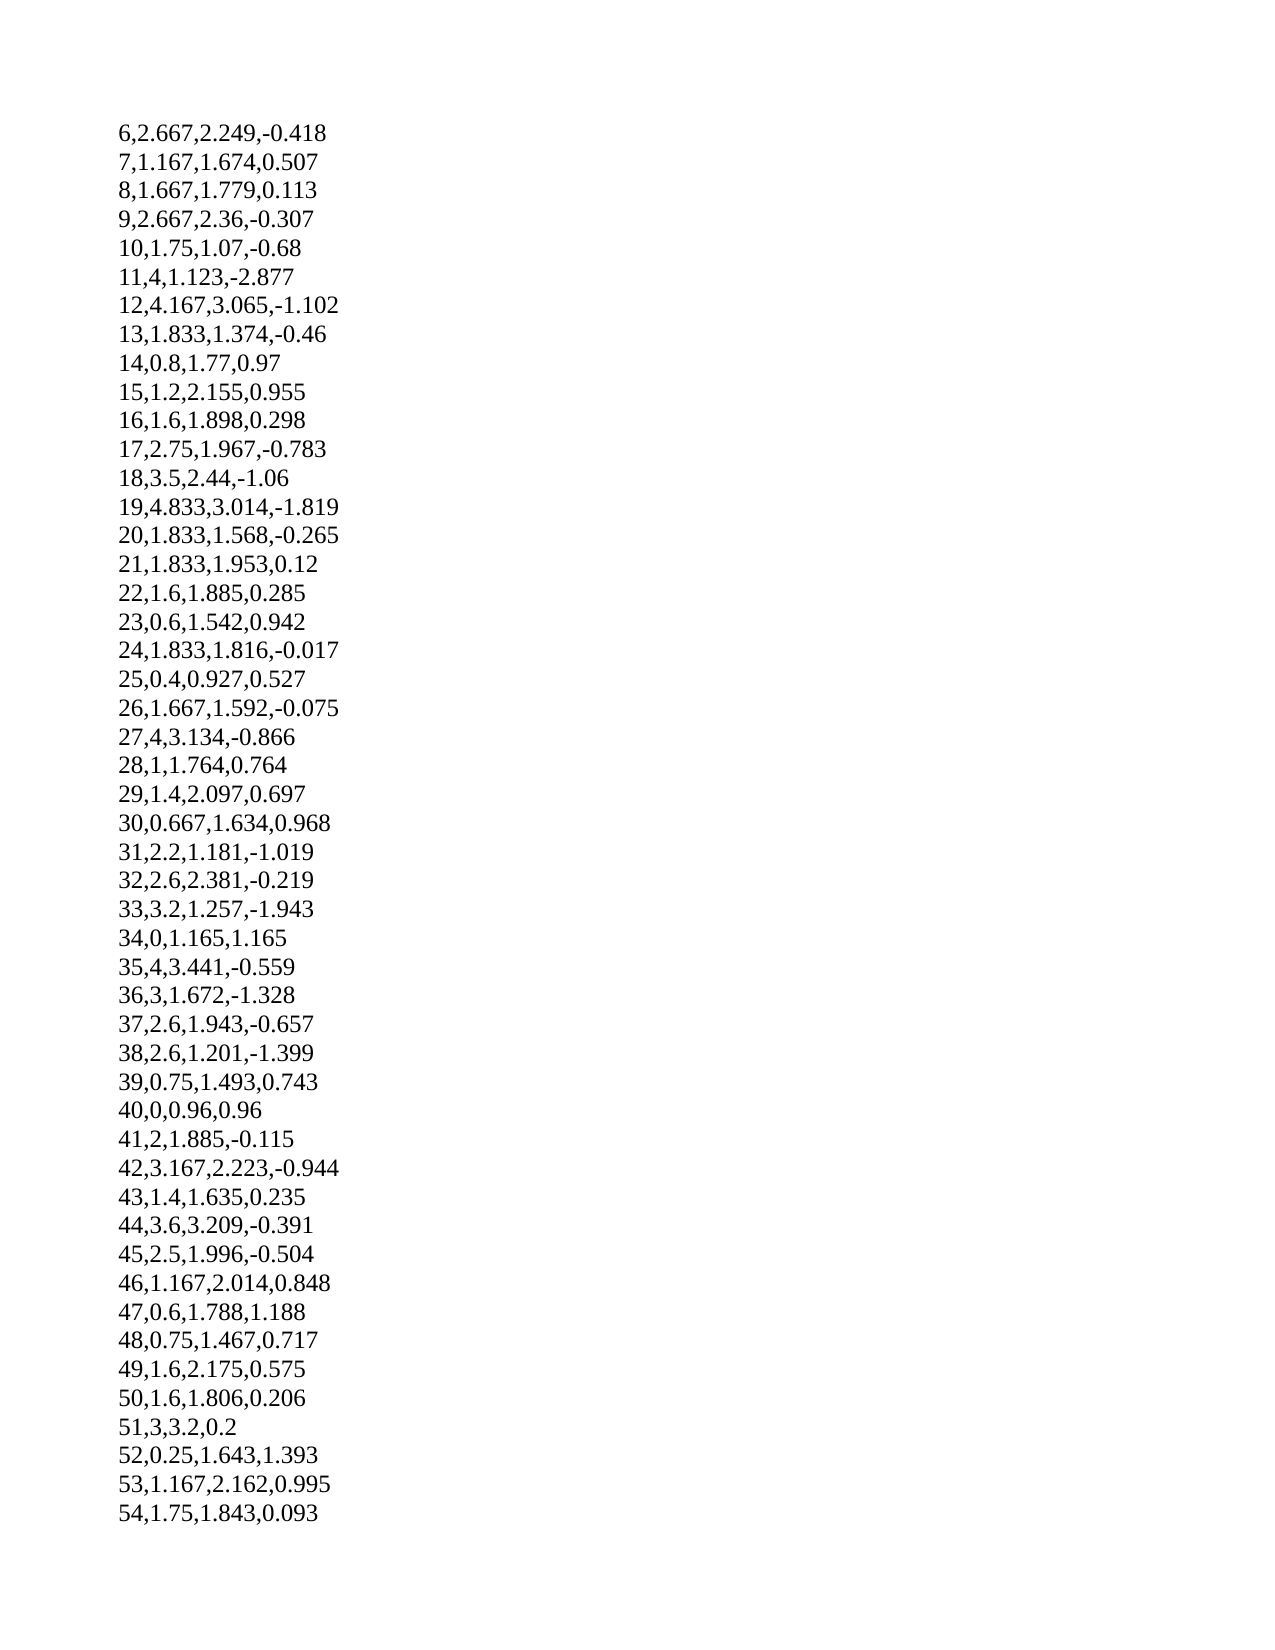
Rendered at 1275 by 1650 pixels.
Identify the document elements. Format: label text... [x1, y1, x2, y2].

text 8,1.667,1.779,0.113 [118, 176, 1157, 204]
text 47,0.6,1.788,1.188 [118, 1297, 1157, 1326]
text 38,2.6,1.201,-1.399 [118, 1038, 1157, 1067]
text 17,2.75,1.967,-0.783 [118, 434, 1157, 463]
text 20,1.833,1.568,-0.265 [118, 521, 1157, 549]
text 28,1,1.764,0.764 [118, 751, 1157, 779]
text 50,1.6,1.806,0.206 [118, 1383, 1157, 1412]
text 30,0.667,1.634,0.968 [118, 808, 1157, 837]
text 18,3.5,2.44,-1.06 [118, 463, 1157, 492]
text 42,3.167,2.223,-0.944 [118, 1153, 1157, 1182]
text 37,2.6,1.943,-0.657 [118, 1009, 1157, 1038]
text 43,1.4,1.635,0.235 [118, 1182, 1157, 1211]
text 41,2,1.885,-0.115 [118, 1124, 1157, 1153]
text 24,1.833,1.816,-0.017 [118, 636, 1157, 664]
text 16,1.6,1.898,0.298 [118, 406, 1157, 434]
text 21,1.833,1.953,0.12 [118, 549, 1157, 578]
text 13,1.833,1.374,-0.46 [118, 319, 1157, 348]
text 15,1.2,2.155,0.955 [118, 377, 1157, 406]
text 49,1.6,2.175,0.575 [118, 1354, 1157, 1383]
text 26,1.667,1.592,-0.075 [118, 693, 1157, 722]
text 14,0.8,1.77,0.97 [118, 348, 1157, 377]
text 12,4.167,3.065,-1.102 [118, 291, 1157, 319]
text 45,2.5,1.996,-0.504 [118, 1239, 1157, 1268]
text 23,0.6,1.542,0.942 [118, 607, 1157, 636]
text 11,4,1.123,-2.877 [118, 262, 1157, 291]
text 19,4.833,3.014,-1.819 [118, 492, 1157, 521]
text 6,2.667,2.249,-0.418 [118, 118, 1157, 147]
text 53,1.167,2.162,0.995 [118, 1469, 1157, 1498]
text 29,1.4,2.097,0.697 [118, 779, 1157, 808]
text 32,2.6,2.381,-0.219 [118, 866, 1157, 894]
text 31,2.2,1.181,-1.019 [118, 837, 1157, 866]
text 34,0,1.165,1.165 [118, 923, 1157, 952]
text 9,2.667,2.36,-0.307 [118, 204, 1157, 233]
text 7,1.167,1.674,0.507 [118, 147, 1157, 176]
text 25,0.4,0.927,0.527 [118, 664, 1157, 693]
text 52,0.25,1.643,1.393 [118, 1441, 1157, 1469]
text 10,1.75,1.07,-0.68 [118, 233, 1157, 262]
text 51,3,3.2,0.2 [118, 1412, 1157, 1441]
text 48,0.75,1.467,0.717 [118, 1326, 1157, 1354]
text 35,4,3.441,-0.559 [118, 952, 1157, 981]
text 39,0.75,1.493,0.743 [118, 1067, 1157, 1096]
text 44,3.6,3.209,-0.391 [118, 1211, 1157, 1239]
text 27,4,3.134,-0.866 [118, 722, 1157, 751]
text 22,1.6,1.885,0.285 [118, 578, 1157, 607]
text 54,1.75,1.843,0.093 [118, 1498, 1157, 1527]
text 36,3,1.672,-1.328 [118, 981, 1157, 1009]
text 46,1.167,2.014,0.848 [118, 1268, 1157, 1297]
text 40,0,0.96,0.96 [118, 1096, 1157, 1124]
text 33,3.2,1.257,-1.943 [118, 894, 1157, 923]
